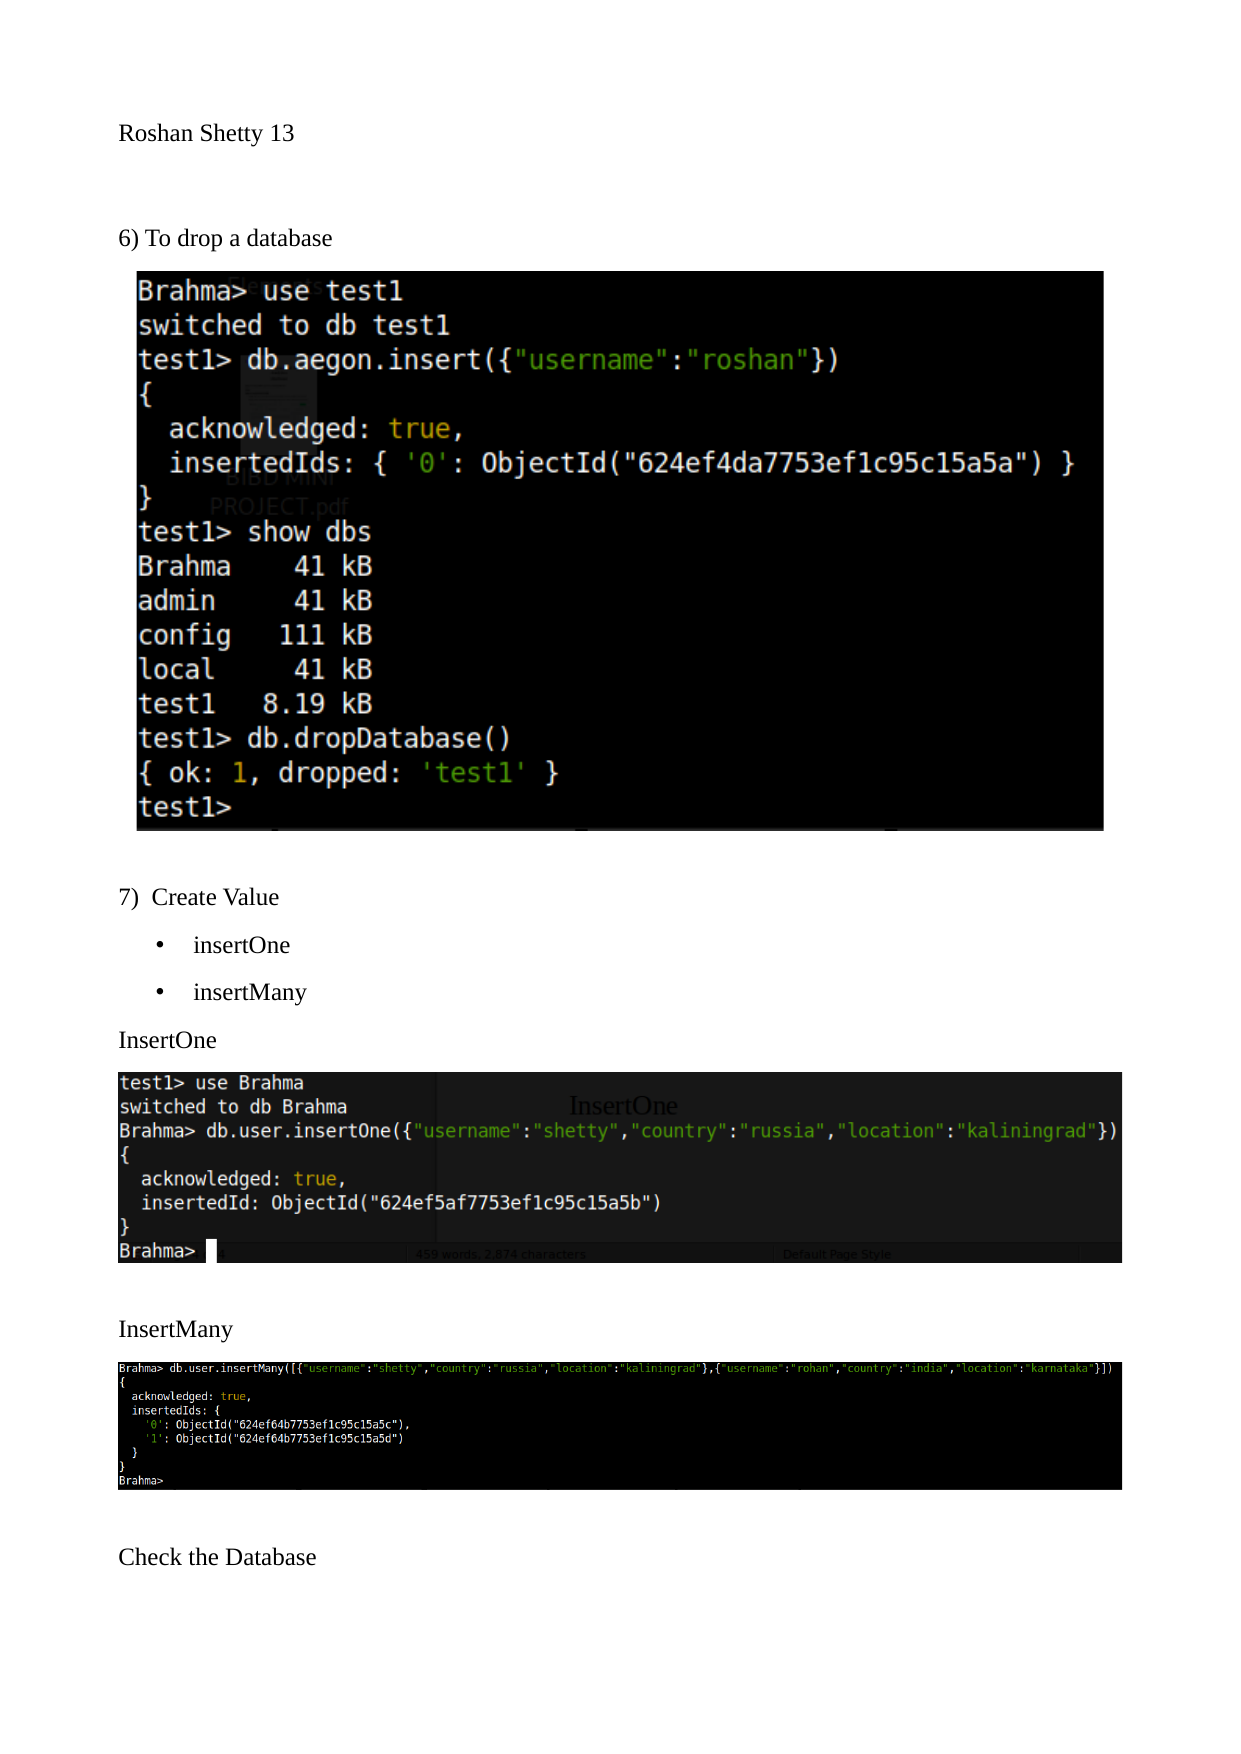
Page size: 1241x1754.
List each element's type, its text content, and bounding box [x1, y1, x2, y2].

picture [118, 1362, 1123, 1490]
picture [136, 271, 1104, 831]
text Check the Database [118, 1542, 1122, 1570]
text InsertMany [118, 1314, 1122, 1343]
text InsertOne [118, 1025, 1122, 1054]
picture [118, 1072, 1123, 1263]
list insertMany [156, 977, 1122, 1006]
text 6) To drop a database [118, 223, 1122, 252]
text 7) Create Value [118, 882, 1122, 911]
list insertOne [156, 930, 1122, 959]
